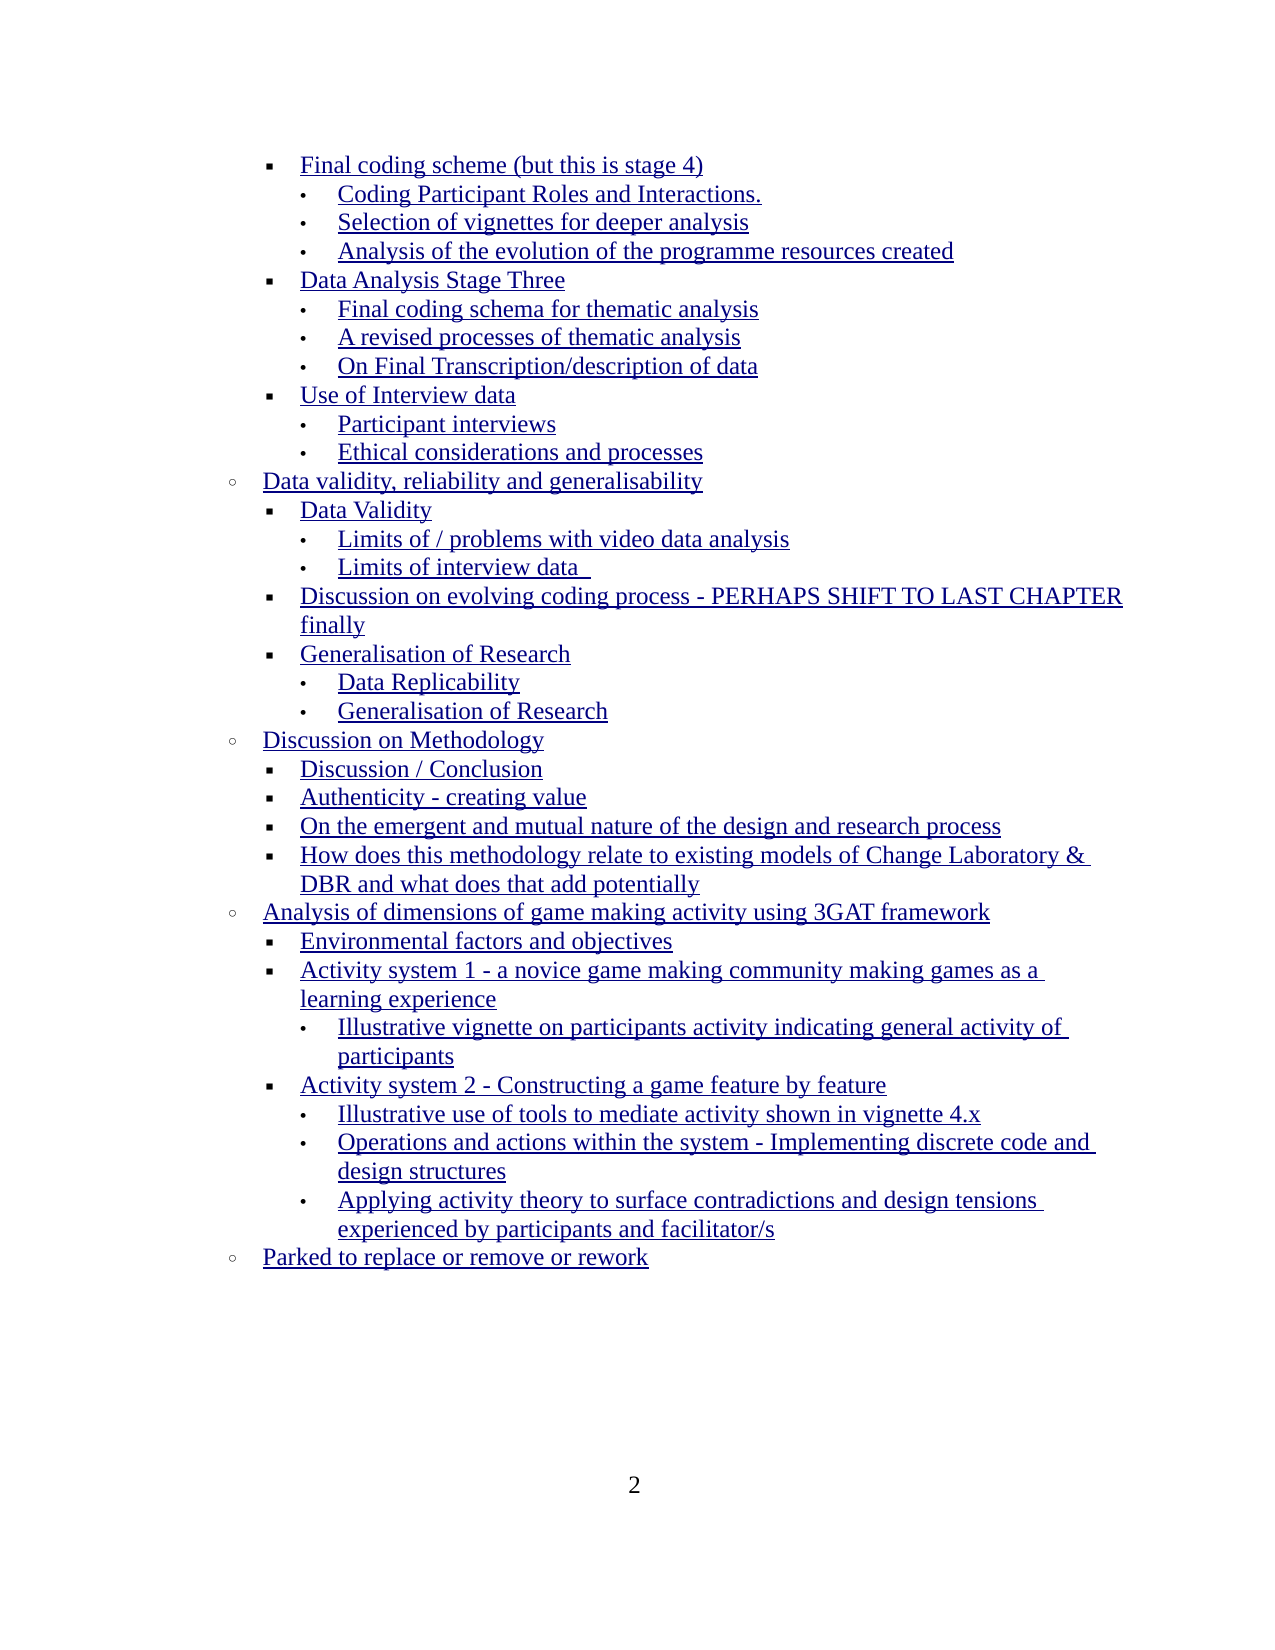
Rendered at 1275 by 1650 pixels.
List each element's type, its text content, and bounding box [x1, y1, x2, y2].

list Ethical considerations and processes [300, 437, 1125, 466]
list Discussion on evolving coding process - PERHAPS SHIFT TO LAST CHAPTER finally [262, 581, 1125, 639]
list On Final Transcription/description of data [300, 351, 1125, 380]
list Data Validity [262, 495, 1125, 524]
list Final coding scheme (but this is stage 4) [262, 150, 1125, 179]
list Data Replicability [300, 667, 1125, 696]
list Discussion / Conclusion [262, 754, 1125, 782]
list Limits of interview data_ [300, 552, 1125, 581]
list Activity system 2 - Constructing a game feature by feature [262, 1070, 1125, 1099]
list Limits of / problems with video data analysis [300, 524, 1125, 552]
list Authenticity - creating value [262, 782, 1125, 811]
list Generalisation of Research [300, 696, 1125, 725]
list Applying activity theory to surface contradictions and design tensions experienced by participants and facilitator/s [300, 1185, 1125, 1242]
list Discussion on Methodology [225, 725, 1125, 754]
list Data validity, reliability and generalisability [225, 466, 1125, 495]
list Environmental factors and objectives [262, 926, 1125, 955]
list Analysis of the evolution of the programme resources created [300, 236, 1125, 265]
list Participant interviews [300, 409, 1125, 437]
list On the emergent and mutual nature of the design and research process [262, 811, 1125, 840]
list Final coding schema for thematic analysis [300, 294, 1125, 322]
list Use of Interview data [262, 380, 1125, 409]
list Illustrative vignette on participants activity indicating general activity of participants [300, 1012, 1125, 1070]
list Selection of vignettes for deeper analysis [300, 207, 1125, 236]
list Parked to replace or remove or rework [225, 1242, 1125, 1271]
list Activity system 1 - a novice game making community making games as a learning experience [262, 955, 1125, 1012]
list A revised processes of thematic analysis [300, 322, 1125, 351]
list Data Analysis Stage Three [262, 265, 1125, 294]
list How does this methodology relate to existing models of Change Laboratory & DBR and what does that add potentially [262, 840, 1125, 897]
list Coding Participant Roles and Interactions. [300, 179, 1125, 207]
list Illustrative use of tools to mediate activity shown in vignette 4.x [300, 1099, 1125, 1127]
list Generalisation of Research [262, 639, 1125, 667]
list Operations and actions within the system - Implementing discrete code and design structures [300, 1127, 1125, 1185]
list Analysis of dimensions of game making activity using 3GAT framework [225, 897, 1125, 926]
